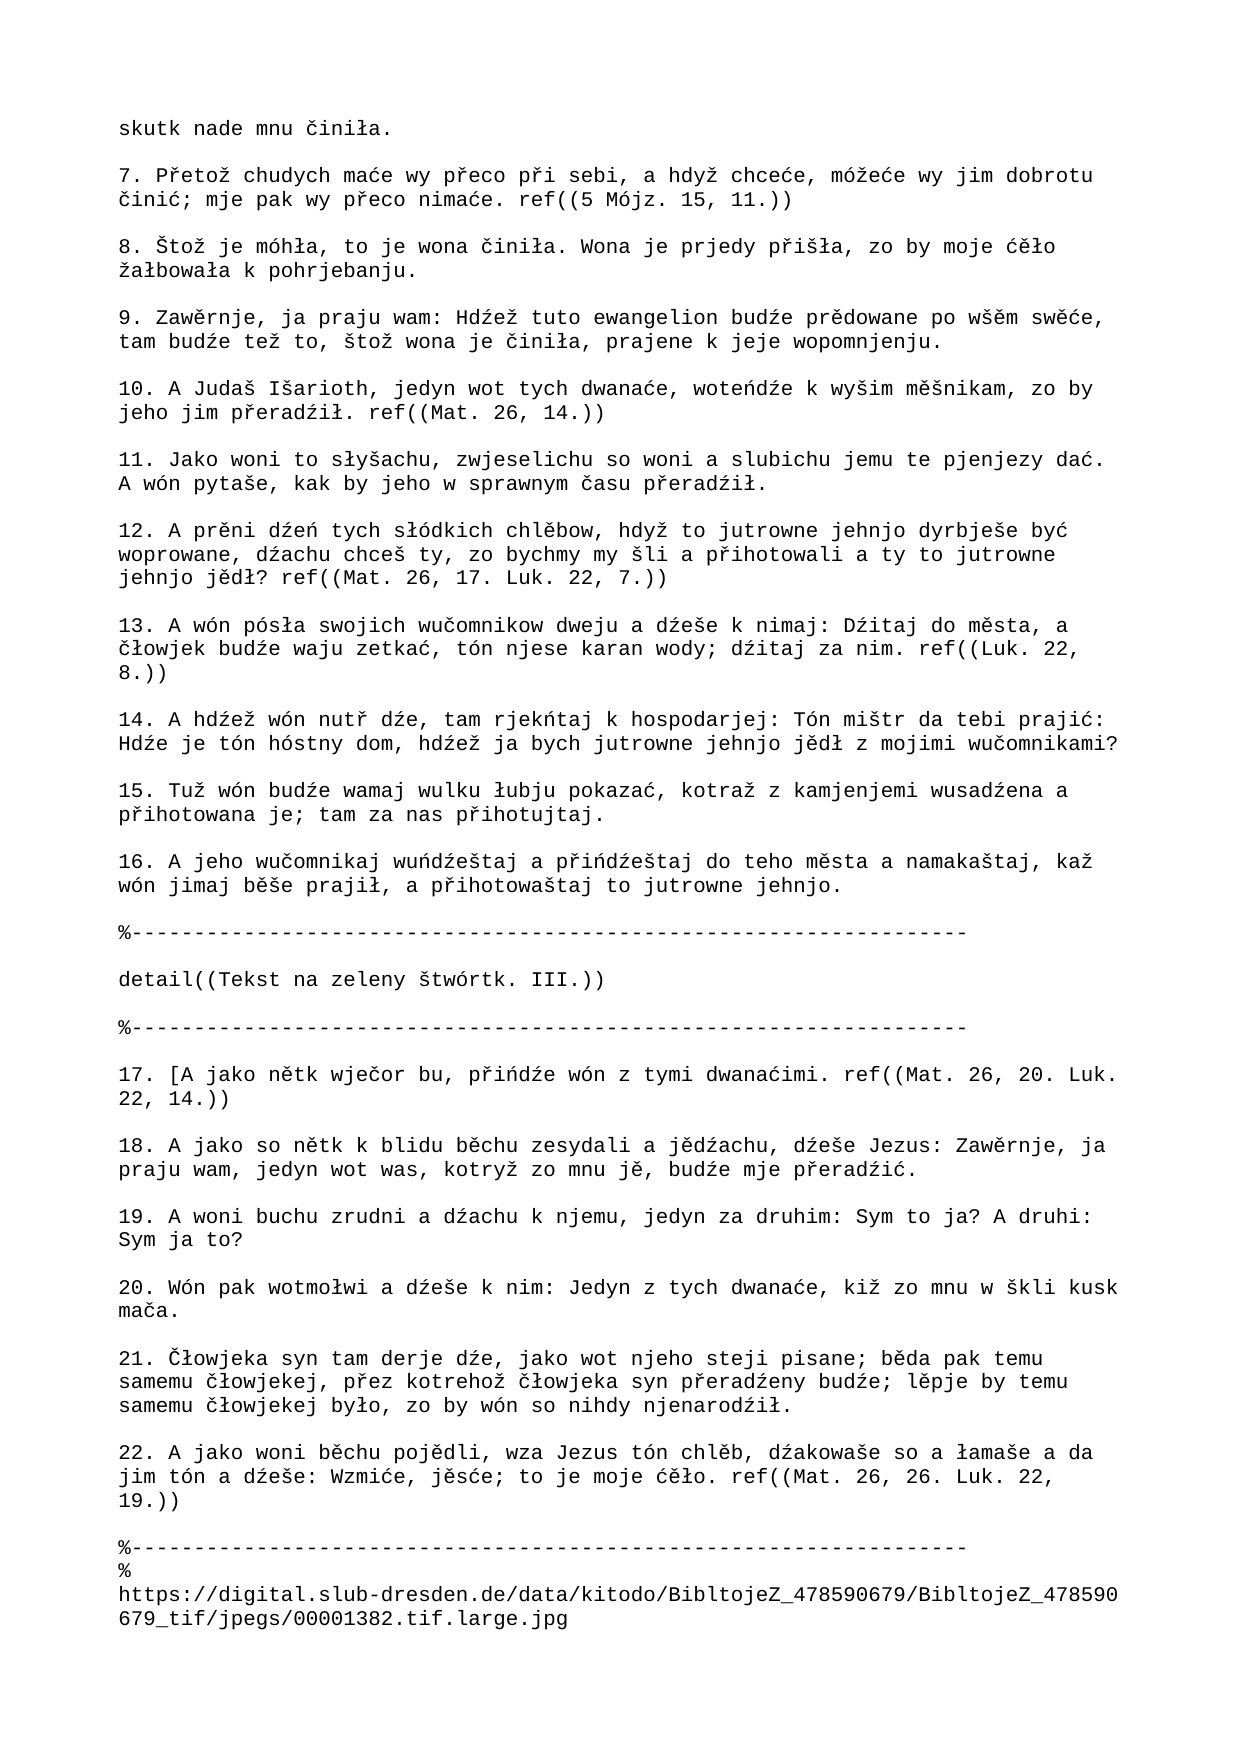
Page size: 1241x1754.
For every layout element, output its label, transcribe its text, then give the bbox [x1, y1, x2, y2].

text 14. A hdźež wón nutř dźe, tam rjekńtaj k hospodarjej: Tón mištr da tebi prajić: Hdźe je tón hóstny dom, hdźež ja bych jutrowne jehnjo jědł z mojimi wučomnikami? [118, 709, 1122, 757]
text 18. A jako so nětk k blidu běchu zesydali a jědźachu, dźeše Jezus: Zawěrnje, ja praju wam, jedyn wot was, kotryž zo mnu jě, budźe mje přeradźić. [118, 1135, 1122, 1182]
text 15. Tuž wón budźe wamaj wulku łubju pokazać, kotraž z kamjenjemi wusadźena a přihotowana je; tam za nas přihotujtaj. [118, 780, 1122, 827]
text 8. Štož je móhła, to je wona činiła. Wona je prjedy přišła, zo by moje ćěło žałbowała k pohrjebanju. [118, 236, 1122, 284]
text %------------------------------------------------------------------- [118, 922, 1122, 946]
text % https://digital.slub-dresden.de/data/kitodo/BibltojeZ_478590679/BibltojeZ_478590679_tif/jpegs/00001382.tif.large.jpg [118, 1561, 1122, 1631]
text %------------------------------------------------------------------- [118, 1017, 1122, 1040]
text %------------------------------------------------------------------- [118, 1537, 1122, 1561]
text detail((Tekst na zeleny štwórtk. III.)) [118, 969, 1122, 993]
text 13. A wón pósła swojich wučomnikow dweju a dźeše k nimaj: Dźitaj do města, a čłowjek budźe waju zetkać, tón njese karan wody; dźitaj za nim. ref((Luk. 22, 8.)) [118, 615, 1122, 686]
text 7. Přetož chudych maće wy přeco při sebi, a hdyž chceće, móžeće wy jim dobrotu činić; mje pak wy přeco nimaće. ref((5 Mójz. 15, 11.)) [118, 165, 1122, 213]
text 16. A jeho wučomnikaj wuńdźeštaj a přińdźeštaj do teho města a namakaštaj, kaž wón jimaj běše prajił, a přihotowaštaj to jutrowne jehnjo. [118, 851, 1122, 898]
text 11. Jako woni to słyšachu, zwjeselichu so woni a slubichu jemu te pjenjezy dać. A wón pytaše, kak by jeho w sprawnym času přeradźił. [118, 449, 1122, 496]
text 10. A Judaš Išarioth, jedyn wot tych dwanaće, woteńdźe k wyšim měšnikam, zo by jeho jim přeradźił. ref((Mat. 26, 14.)) [118, 378, 1122, 426]
text 20. Wón pak wotmołwi a dźeše k nim: Jedyn z tych dwanaće, kiž zo mnu w škli kusk mača. [118, 1277, 1122, 1324]
text 21. Čłowjeka syn tam derje dźe, jako wot njeho steji pisane; běda pak temu samemu čłowjekej, přez kotrehož čłowjeka syn přeradźeny budźe; lěpje by temu samemu čłowjekej było, zo by wón so nihdy njenarodźił. [118, 1348, 1122, 1419]
text skutk nade mnu činiła. [118, 118, 1122, 142]
text 22. A jako woni běchu pojědli, wza Jezus tón chlěb, dźakowaše so a łamaše a da jim tón a dźeše: Wzmiće, jěsće; to je moje ćěło. ref((Mat. 26, 26. Luk. 22, 19.)) [118, 1442, 1122, 1513]
text 19. A woni buchu zrudni a dźachu k njemu, jedyn za druhim: Sym to ja? A druhi: Sym ja to? [118, 1206, 1122, 1253]
text 12. A prěni dźeń tych słódkich chlěbow, hdyž to jutrowne jehnjo dyrbješe być woprowane, dźachu chceš ty, zo bychmy my šli a přihotowali a ty to jutrowne jehnjo jědł? ref((Mat. 26, 17. Luk. 22, 7.)) [118, 520, 1122, 591]
text 17. [A jako nětk wječor bu, přińdźe wón z tymi dwanaćimi. ref((Mat. 26, 20. Luk. 22, 14.)) [118, 1064, 1122, 1111]
text 9. Zawěrnje, ja praju wam: Hdźež tuto ewangelion budźe prědowane po wšěm swěće, tam budźe tež to, štož wona je činiła, prajene k jeje wopomnjenju. [118, 307, 1122, 354]
